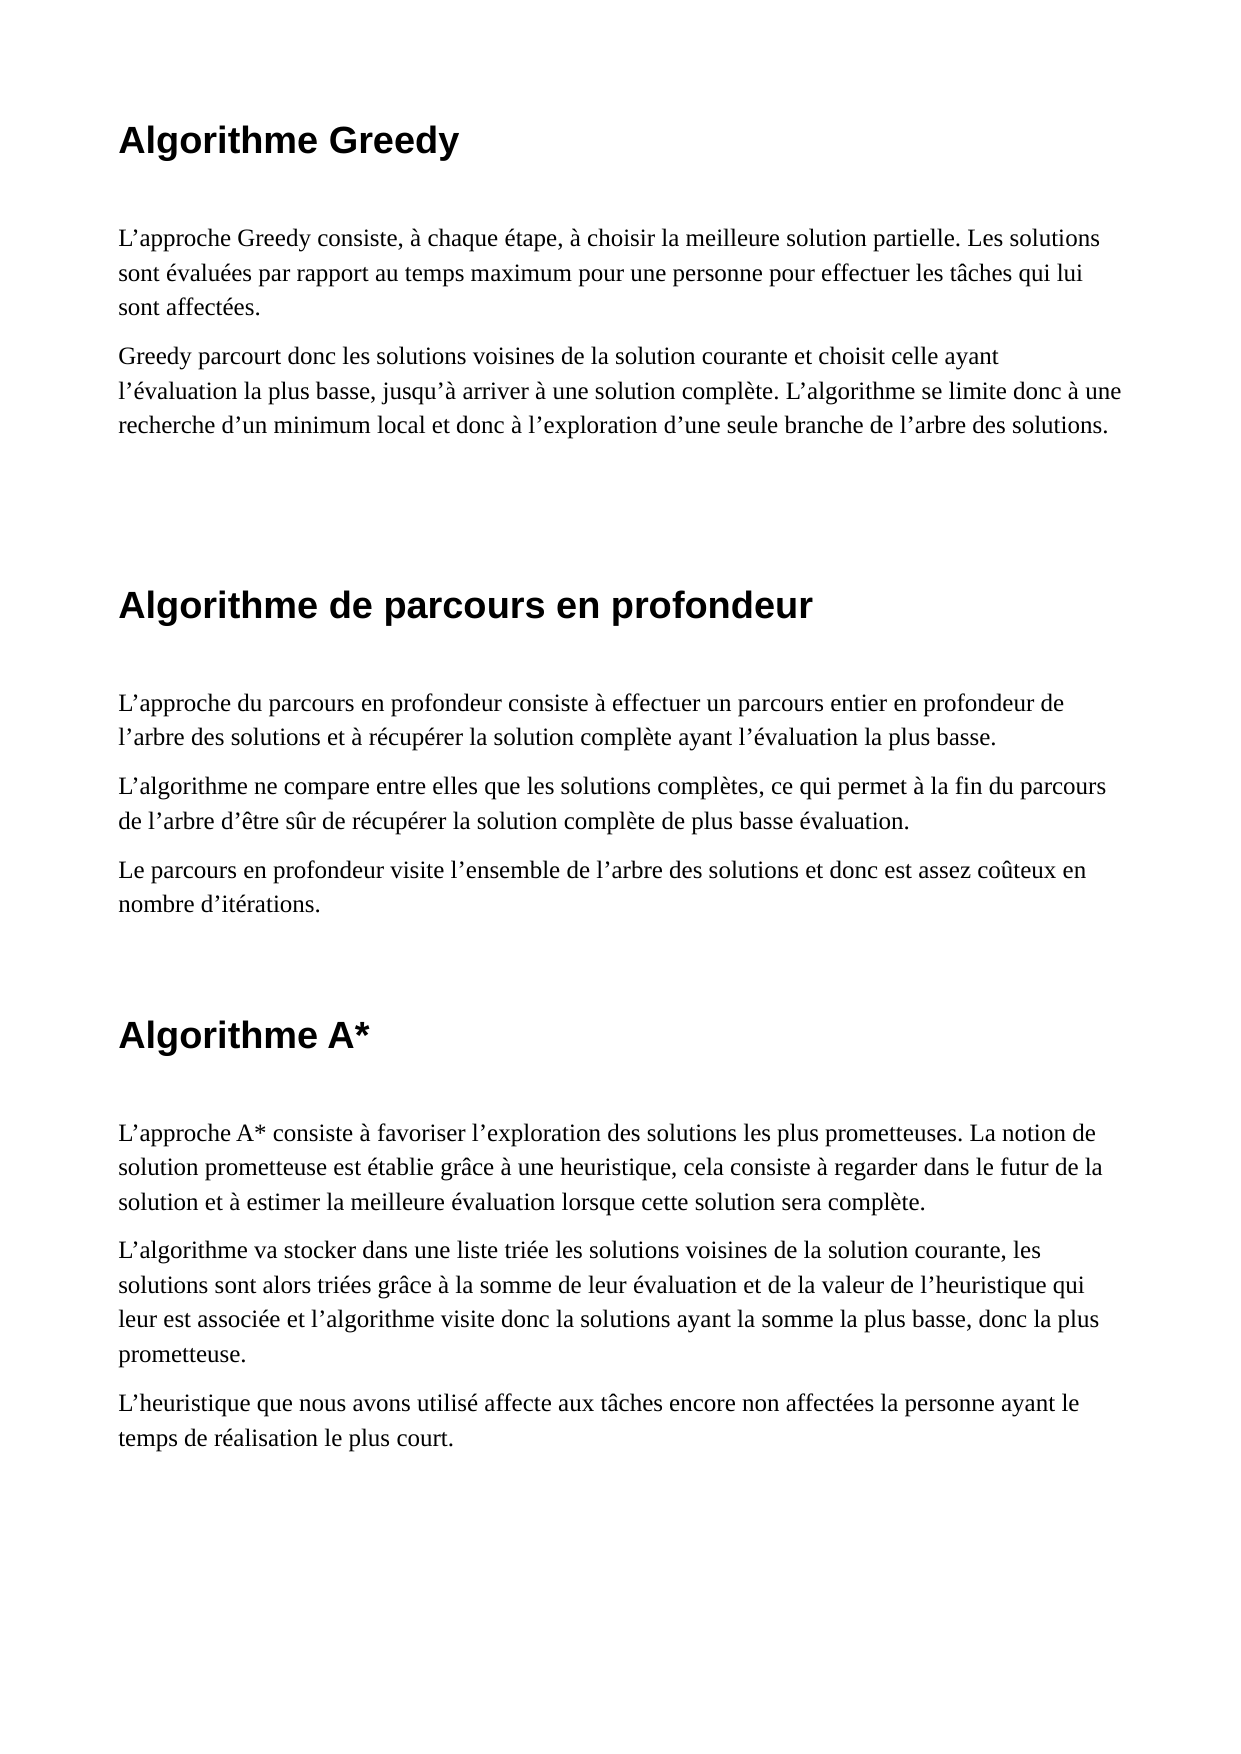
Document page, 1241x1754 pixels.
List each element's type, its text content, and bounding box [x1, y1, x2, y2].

subtitle Algorithme A* [118, 1012, 1122, 1056]
subtitle Algorithme Greedy [118, 118, 1122, 162]
text Greedy parcourt donc les solutions voisines de la solution courante et choisit celle ayant l’évaluation la plus basse, jusqu’à arriver à une solution complète. L’algorithme se limite donc à une recherche d’un minimum local et donc à l’exploration d’une seule branche de l’arbre des solutions. [118, 341, 1122, 439]
text L’heuristique que nous avons utilisé affecte aux tâches encore non affectées la personne ayant le temps de réalisation le plus court. [118, 1388, 1122, 1451]
text L’approche du parcours en profondeur consiste à effectuer un parcours entier en profondeur de l’arbre des solutions et à récupérer la solution complète ayant l’évaluation la plus basse. [118, 688, 1122, 751]
text Le parcours en profondeur visite l’ensemble de l’arbre des solutions et donc est assez coûteux en nombre d’itérations. [118, 855, 1122, 918]
text L’approche Greedy consiste, à chaque étape, à choisir la meilleure solution partielle. Les solutions sont évaluées par rapport au temps maximum pour une personne pour effectuer les tâches qui lui sont affectées. [118, 223, 1122, 321]
subtitle Algorithme de parcours en profondeur [118, 582, 1122, 626]
text L’algorithme ne compare entre elles que les solutions complètes, ce qui permet à la fin du parcours de l’arbre d’être sûr de récupérer la solution complète de plus basse évaluation. [118, 771, 1122, 834]
text L’approche A* consiste à favoriser l’exploration des solutions les plus prometteuses. La notion de solution prometteuse est établie grâce à une heuristique, cela consiste à regarder dans le futur de la solution et à estimer la meilleure évaluation lorsque cette solution sera complète. [118, 1118, 1122, 1215]
text L’algorithme va stocker dans une liste triée les solutions voisines de la solution courante, les solutions sont alors triées grâce à la somme de leur évaluation et de la valeur de l’heuristique qui leur est associée et l’algorithme visite donc la solutions ayant la somme la plus basse, donc la plus prometteuse. [118, 1236, 1122, 1368]
